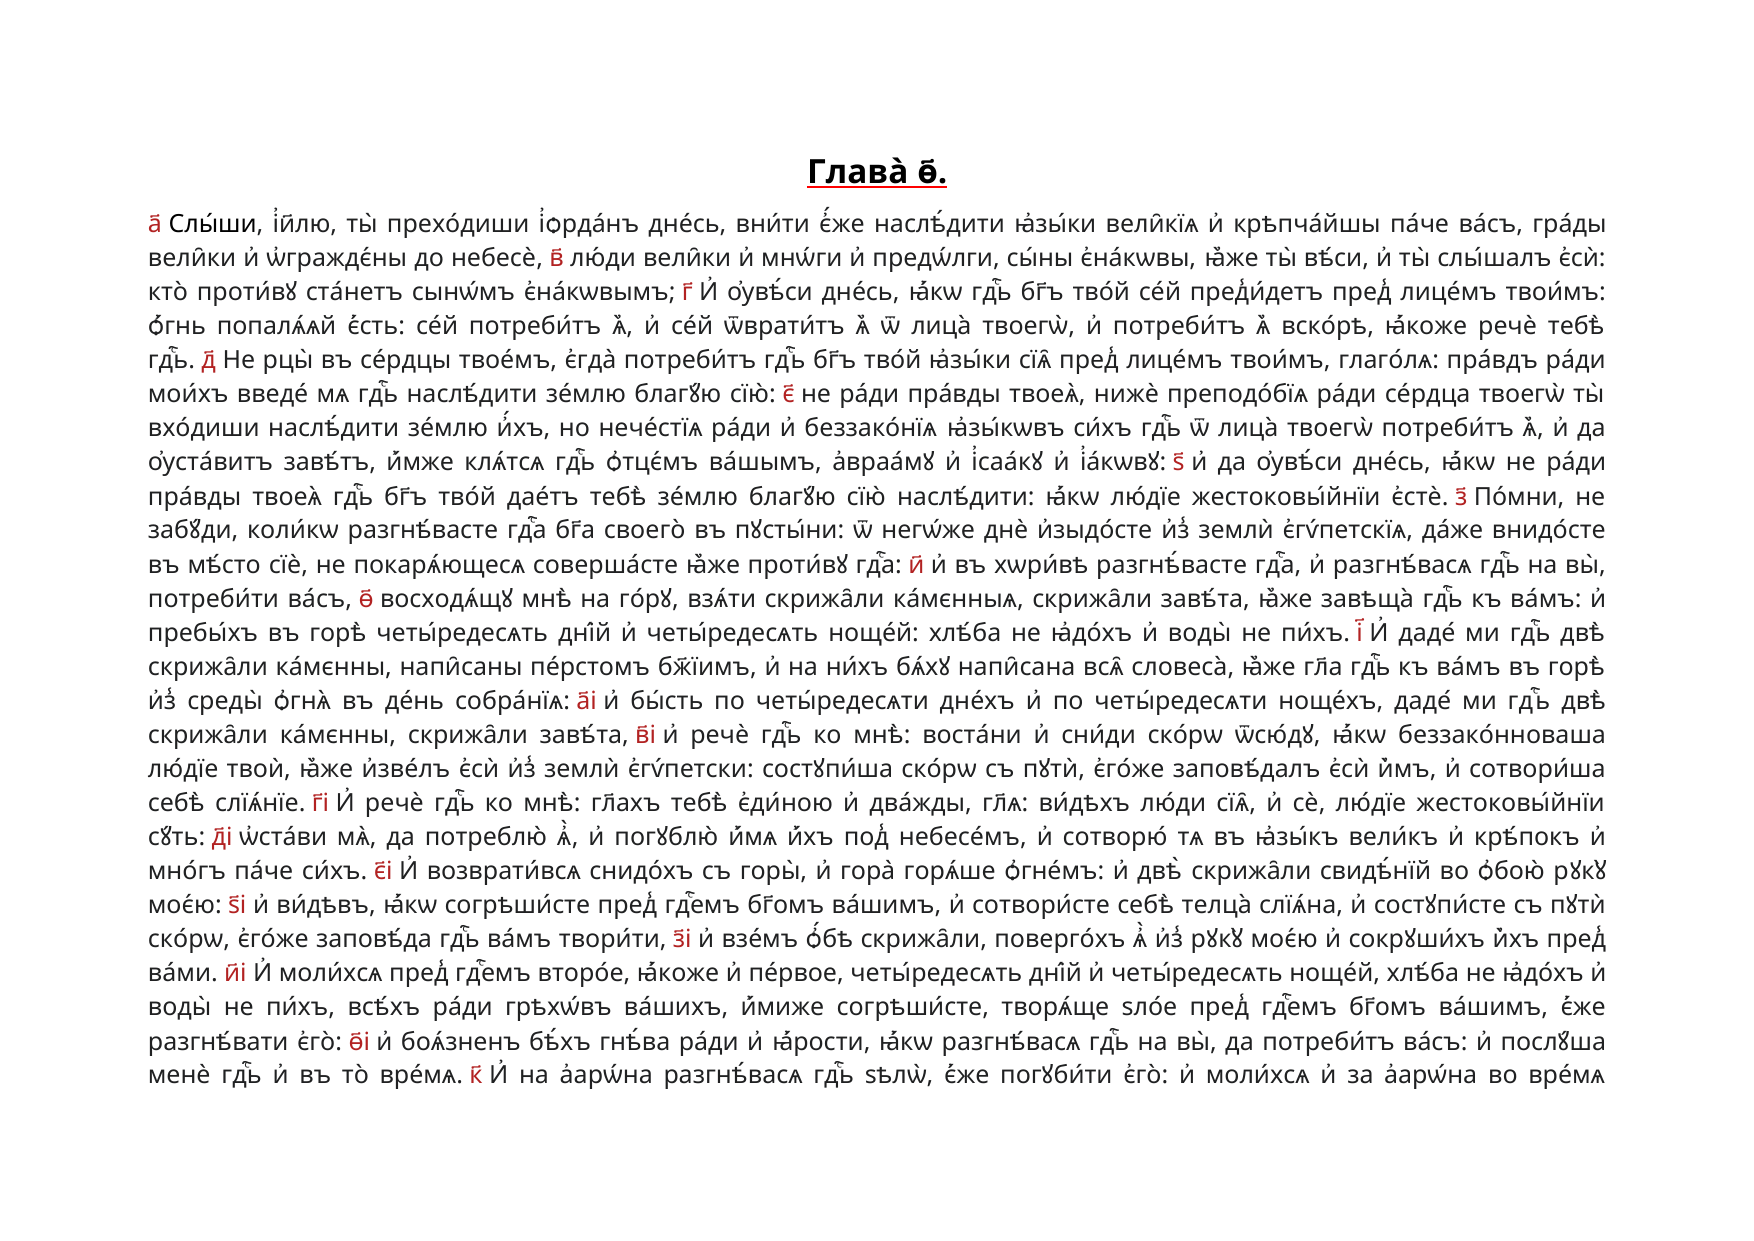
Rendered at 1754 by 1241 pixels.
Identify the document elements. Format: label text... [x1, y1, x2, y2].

text а҃ Слы́ши, і҆и҃лю, ты̀ прехо́диши і҆ѻрда́нъ дне́сь, вни́ти є҆́же наслѣ́дити ꙗ҆зы́ки вели̑кїѧ и҆ крѣпча́йшы па́че ва́съ, гра́ды вели̑ки и҆ ѡ҆граждє́ны до небесѐ, в҃ лю́ди вели̑ки и҆ мнѡ́ги и҆ предѡ́лги, сы́ны є҆на́кѡвы, ꙗ҆̀же ты̀ вѣ́си, и҆ ты̀ слы́шалъ є҆сѝ: кто̀ проти́вꙋ ста́нетъ сынѡ́мъ є҆на́кѡвымъ; г҃ И҆ ѹ҆вѣ́си дне́сь, ꙗ҆́кѡ гдⷭ҇ь бг҃ъ тво́й се́й пред̾и́детъ пред̾ лице́мъ твои́мъ: ѻ҆́гнь попалѧ́ѧй є҆́сть: се́й потреби́тъ ѧ҆̀, и҆ се́й ѿврати́тъ ѧ҆̀ ѿ лица̀ твоегѡ̀, и҆ потреби́тъ ѧ҆̀ вско́рѣ, ꙗ҆́коже речѐ тебѣ̀ гдⷭ҇ь. д҃ Не рцы̀ въ се́рдцы твое́мъ, є҆гда̀ потреби́тъ гдⷭ҇ь бг҃ъ тво́й ꙗ҆зы́ки сїѧ̑ пред̾ лице́мъ твои́мъ, глаго́лѧ: пра́вдъ ра́ди мои́хъ введе́ мѧ гдⷭ҇ь наслѣ́дити зе́млю благꙋ́ю сїю̀: є҃ не ра́ди пра́вды твоеѧ̀, нижѐ преподо́бїѧ ра́ди се́рдца твоегѡ̀ ты̀ вхо́диши наслѣ́дити зе́млю и҆́хъ, но нече́стїѧ ра́ди и҆ беззако́нїѧ ꙗ҆зы́кѡвъ си́хъ гдⷭ҇ь ѿ лица̀ твоегѡ̀ потреби́тъ ѧ҆̀, и҆ да ѹ҆ста́витъ завѣ́тъ, и҆́мже клѧ́тсѧ гдⷭ҇ь ѻ҆тцє́мъ ва́шымъ, а҆враа́мꙋ и҆ і҆саа́кꙋ и҆ і҆а́кѡвꙋ: ѕ҃ и҆ да ѹ҆вѣ́си дне́сь, ꙗ҆́кѡ не ра́ди пра́вды твоеѧ̀ гдⷭ҇ь бг҃ъ тво́й дае́тъ тебѣ̀ зе́млю благꙋ́ю сїю̀ наслѣ́дити: ꙗ҆́кѡ лю́дїе жестоковы́йнїи є҆стѐ. з҃ По́мни, не забꙋ́ди, коли́кѡ разгнѣ́васте гдⷭ҇а бг҃а своего̀ въ пꙋсты́ни: ѿ негѡ́же днѐ и҆зыдо́сте и҆з̾ землѝ є҆гѵ́петскїѧ, да́же внидо́сте въ мѣ́сто сїѐ, не покарѧ́ющесѧ соверша́сте ꙗ҆̀же проти́вꙋ гдⷭ҇а: и҃ и҆ въ хѡри́вѣ разгнѣ́васте гдⷭ҇а, и҆ разгнѣ́васѧ гдⷭ҇ь на вы̀, потреби́ти ва́съ, ѳ҃ восходѧ́щꙋ мнѣ̀ на го́рꙋ, взѧ́ти скрижа̑ли ка́мєнныѧ, скрижа̑ли завѣ́та, ꙗ҆̀же завѣща̀ гдⷭ҇ь къ ва́мъ: и҆ пребы́хъ въ горѣ̀ четы́редесѧть дні́й и҆ четы́редесѧть ноще́й: хлѣ́ба не ꙗ҆до́хъ и҆ воды̀ не пи́хъ. і҃ И҆ даде́ ми гдⷭ҇ь двѣ̀ скрижа̑ли ка́мєнны, напи̑саны пе́рстомъ бж҃їимъ, и҆ на ни́хъ бѧ́хꙋ напи̑сана всѧ̑ словеса̀, ꙗ҆̀же гл҃а гдⷭ҇ь къ ва́мъ въ горѣ̀ и҆з̾ среды̀ ѻ҆гнѧ̀ въ де́нь собра́нїѧ: а҃і и҆ бы́сть по четы́редесѧти дне́хъ и҆ по четы́редесѧти ноще́хъ, даде́ ми гдⷭ҇ь двѣ̀ скрижа̑ли ка́мєнны, скрижа̑ли завѣ́та, в҃і и҆ речѐ гдⷭ҇ь ко мнѣ̀: воста́ни и҆ сни́ди ско́рѡ ѿсю́дꙋ, ꙗ҆́кѡ беззако́нноваша лю́дїе твоѝ, ꙗ҆̀же и҆зве́лъ є҆сѝ и҆з̾ землѝ є҆гѵ́петски: состꙋпи́ша ско́рѡ съ пꙋтѝ, є҆го́же заповѣ́далъ є҆сѝ и҆̀мъ, и҆ сотвори́ша себѣ̀ слїѧ́нїе. г҃і И҆ речѐ гдⷭ҇ь ко мнѣ̀: гл҃ахъ тебѣ̀ є҆ди́ною и҆ два́жды, гл҃ѧ: ви́дѣхъ лю́ди сїѧ̑, и҆ сѐ, лю́дїе жестоковы́йнїи сꙋ́ть: д҃і ѡ҆ста́ви мѧ̀, да потреблю̀ ѧ҆̀, и҆ погꙋблю̀ и҆́мѧ и҆́хъ под̾ небесе́мъ, и҆ сотворю́ тѧ въ ꙗ҆зы́къ вели́къ и҆ крѣ́покъ и҆ мно́гъ па́че си́хъ. є҃і И҆ возврати́всѧ снидо́хъ съ горы̀, и҆ гора̀ горѧ́ше ѻ҆гне́мъ: и҆ двѣ̀ скрижа̑ли свидѣ́нїй во ѻ҆бою̀ рꙋкꙋ̀ моє́ю: ѕ҃і и҆ ви́дѣвъ, ꙗ҆́кѡ согрѣши́сте пред̾ гдⷭ҇емъ бг҃омъ ва́шимъ, и҆ сотвори́сте себѣ̀ телца̀ слїѧ́на, и҆ состꙋпи́сте съ пꙋтѝ ско́рѡ, є҆го́же заповѣ́да гдⷭ҇ь ва́мъ твори́ти, з҃і и҆ взе́мъ ѻ҆́бѣ скрижа̑ли, поверго́хъ ѧ҆̀ и҆з̾ рꙋкꙋ̀ моє́ю и҆ сокрꙋши́хъ и҆̀хъ пред̾ ва́ми. и҃і И҆ моли́хсѧ пред̾ гдⷭ҇емъ второ́е, ꙗ҆́коже и҆ пе́рвое, четы́редесѧть дні́й и҆ четы́редесѧть ноще́й, хлѣ́ба не ꙗ҆до́хъ и҆ воды̀ не пи́хъ, всѣ́хъ ра́ди грѣхѡ́въ ва́шихъ, и҆́миже согрѣши́сте, творѧ́ще ѕло́е пред̾ гдⷭ҇емъ бг҃омъ ва́шимъ, є҆́же разгнѣ́вати є҆го̀: ѳ҃і и҆ боѧ́зненъ бѣ́хъ гнѣ́ва ра́ди и҆ ꙗ҆́рости, ꙗ҆́кѡ разгнѣ́васѧ гдⷭ҇ь на вы̀, да потреби́тъ ва́съ: и҆ послꙋ́ша менѐ гдⷭ҇ь и҆ въ то̀ вре́мѧ. к҃ И҆ на а҆арѡ́на разгнѣ́васѧ гдⷭ҇ь ѕѣлѡ̀, є҆́же погꙋби́ти є҆го̀: и҆ моли́хсѧ и҆ за а҆арѡ́на во вре́мѧ [148, 206, 1606, 1091]
text Глава̀ ѳ҃. [148, 148, 1606, 193]
